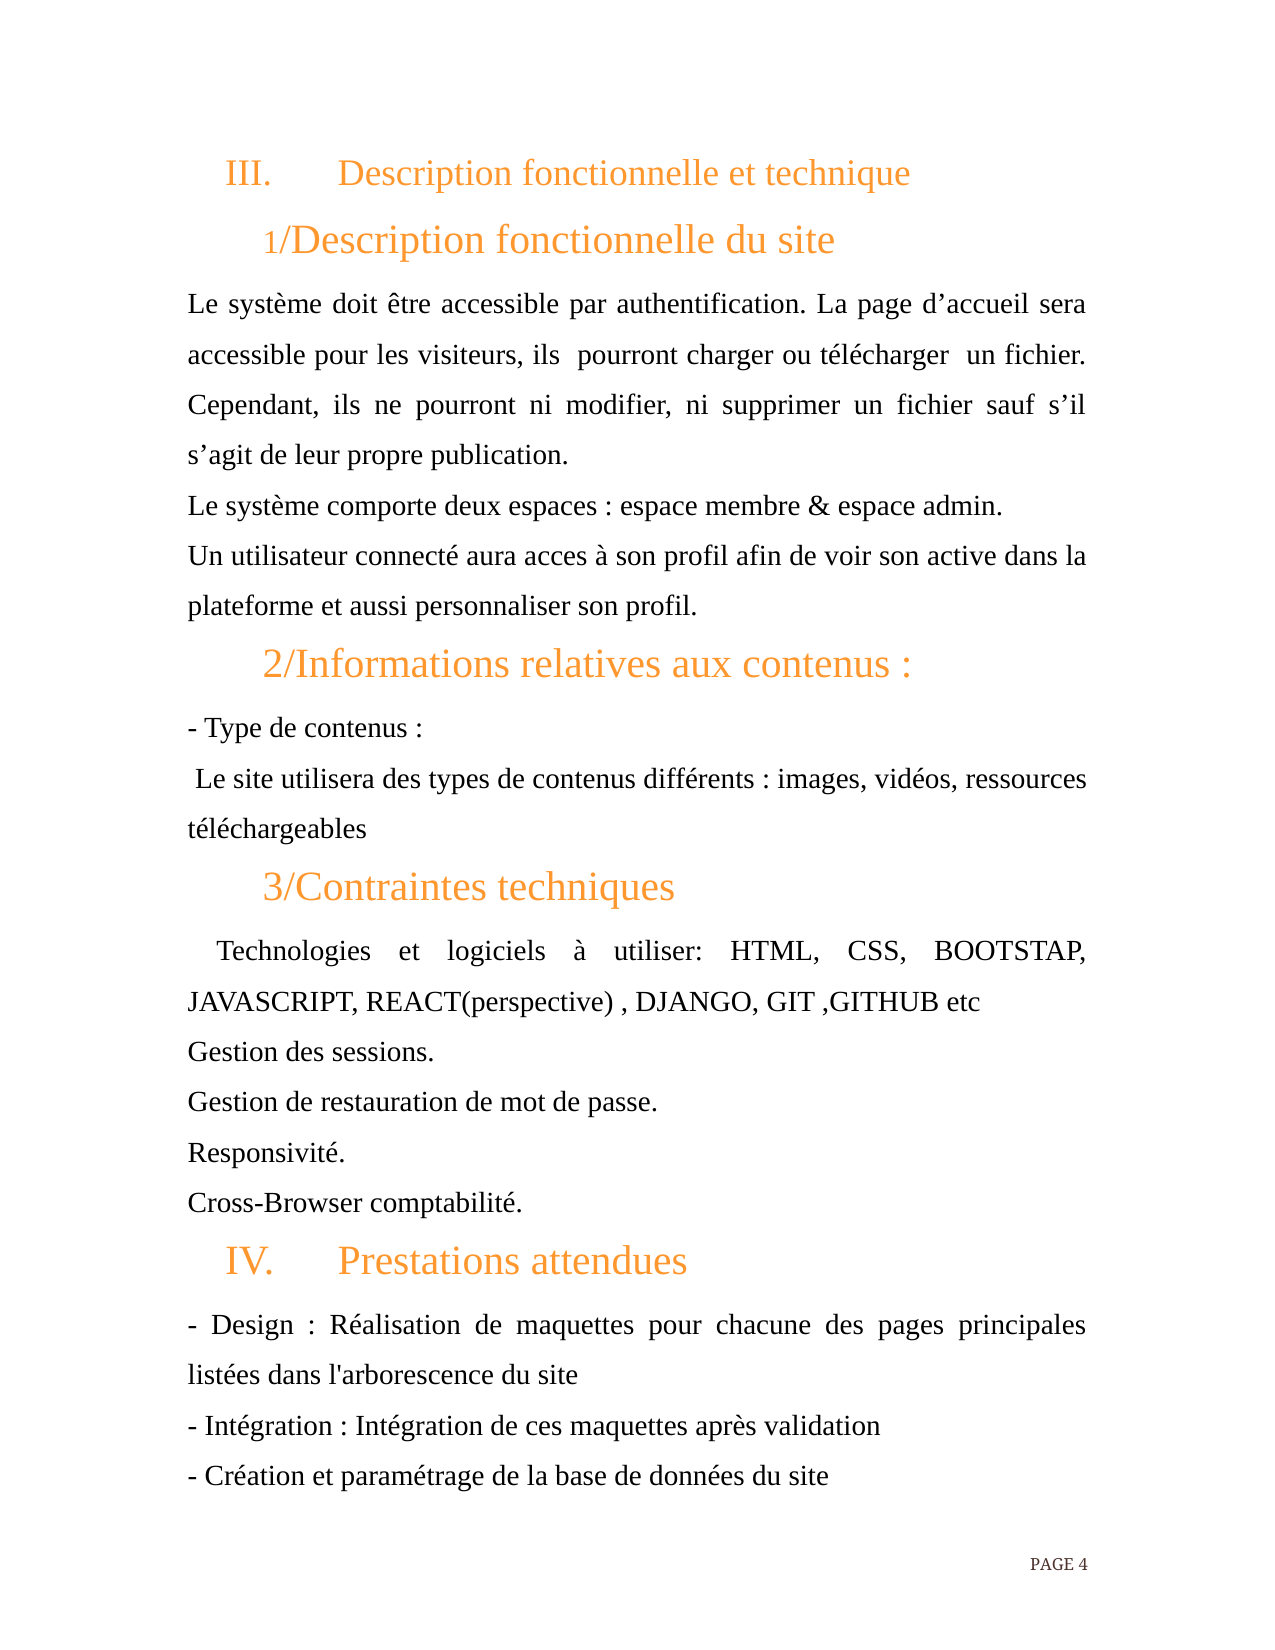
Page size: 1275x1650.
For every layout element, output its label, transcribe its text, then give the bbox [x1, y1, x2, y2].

text Le système comporte deux espaces : espace membre & espace admin. [187, 488, 1087, 521]
text Cross-Browser comptabilité. [187, 1185, 1087, 1218]
text Un utilisateur connecté aura acces à son profil afin de voir son active dans la plateforme et aussi personnaliser son profil. [187, 538, 1087, 622]
text - Design : Réalisation de maquettes pour chacune des pages principales listées dans l'arborescence du site [187, 1307, 1087, 1391]
text - Création et paramétrage de la base de données du site [187, 1458, 1087, 1492]
text Gestion de restauration de mot de passe. [187, 1084, 1087, 1118]
text - Type de contenus : [187, 711, 1087, 744]
text - Intégration : Intégration de ces maquettes après validation [187, 1408, 1087, 1441]
text Le site utilisera des types de contenus différents : images, vidéos, ressources téléchargeables [187, 761, 1087, 845]
list Description fonctionnelle et technique [225, 150, 1087, 193]
text Technologies et logiciels à utiliser: HTML, CSS, BOOTSTAP, JAVASCRIPT, REACT(perspective) , DJANGO, GIT ,GITHUB etc [187, 933, 1087, 1017]
text Gestion des sessions. [187, 1034, 1087, 1068]
text 2/Informations relatives aux contenus : [187, 639, 1087, 687]
text 1/Description fonctionnelle du site [187, 215, 1087, 263]
text Responsivité. [187, 1135, 1087, 1168]
list Prestations attendues [225, 1235, 1087, 1283]
text 3/Contraintes techniques [187, 862, 1087, 909]
text Le système doit être accessible par authentification. La page d’accueil sera accessible pour les visiteurs, ils pourront charger ou télécharger un fichier. Cependant, ils ne pourront ni modifier, ni supprimer un fichier sauf s’il s’agit de leur propre publication. [187, 287, 1087, 471]
